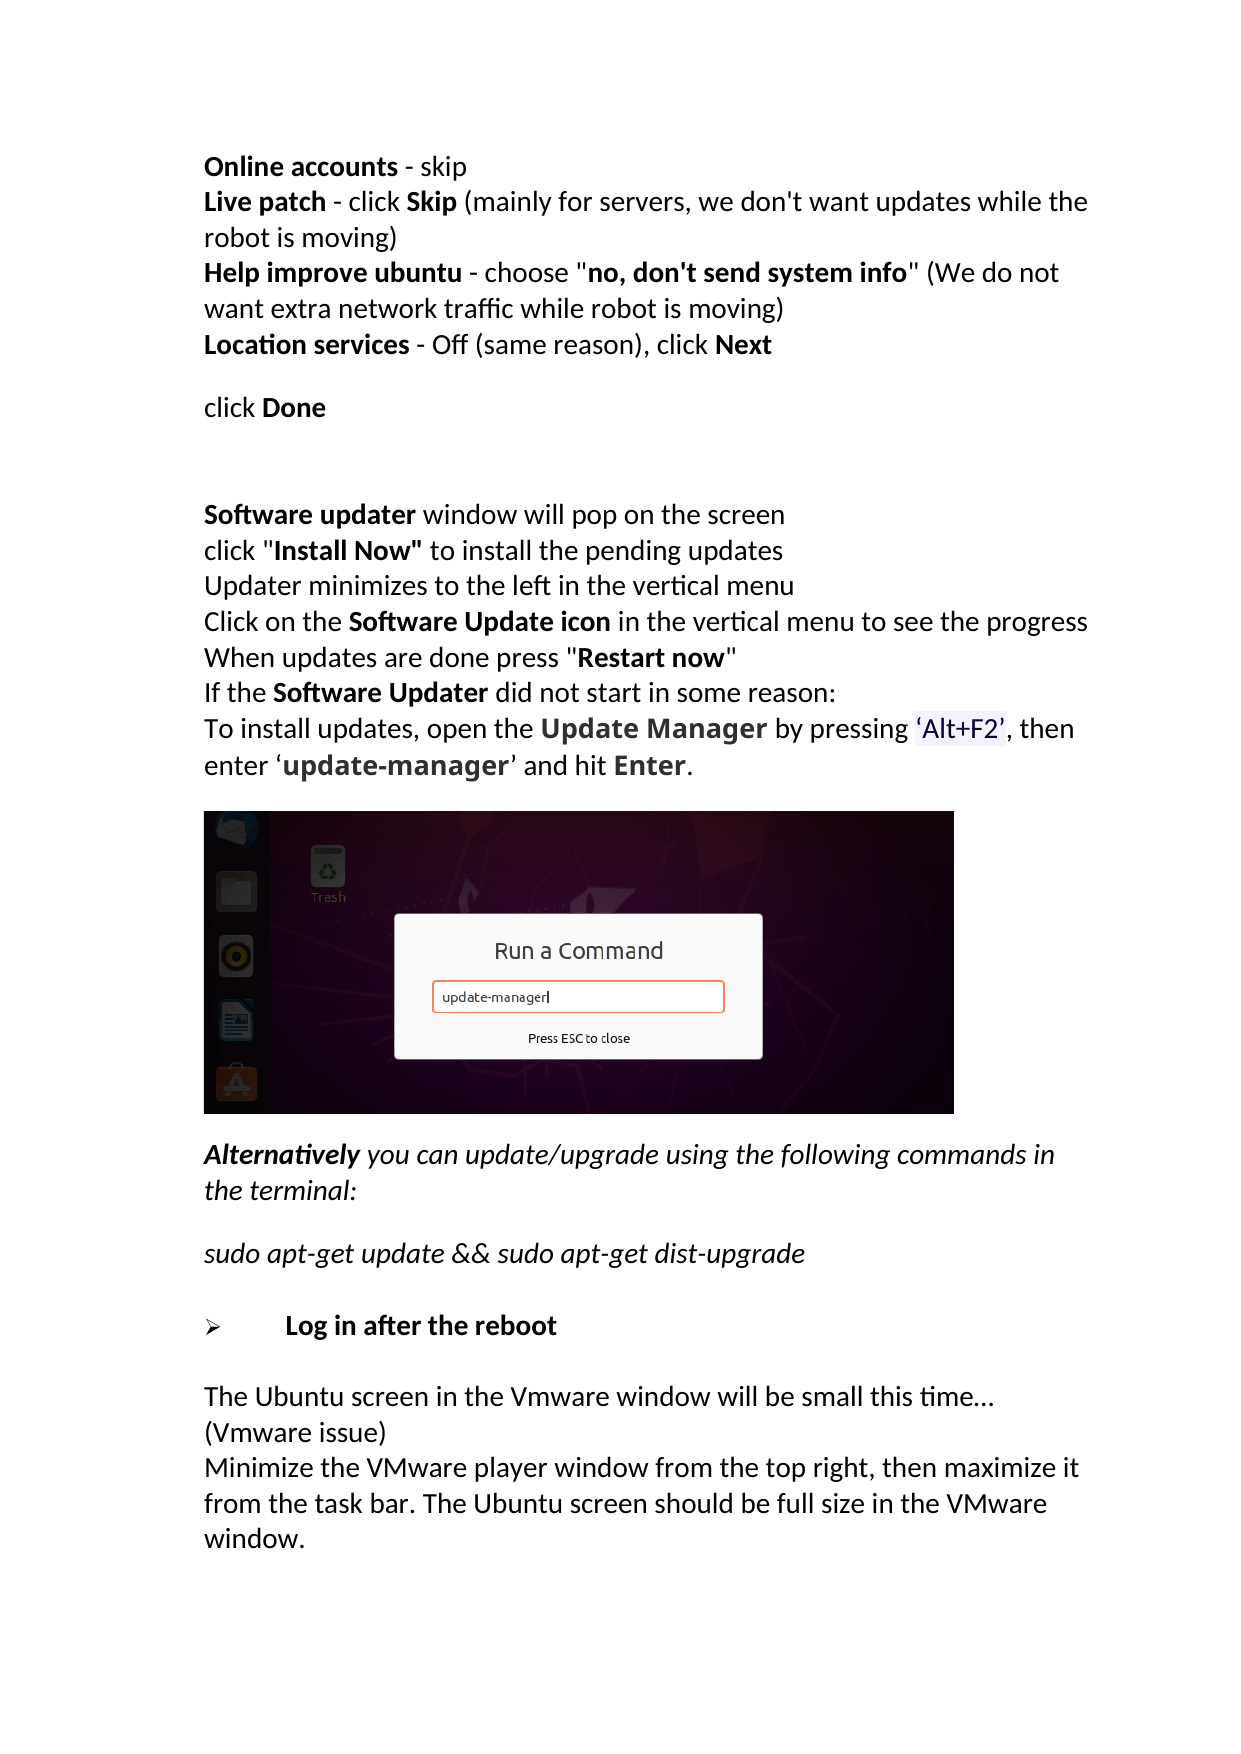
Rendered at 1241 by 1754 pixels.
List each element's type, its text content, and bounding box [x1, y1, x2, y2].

list Log in after the reboot [204, 1307, 1093, 1342]
text Live patch - click Skip (mainly for servers, we don't want updates while the robot is moving) [204, 183, 1093, 254]
text click "Install Now" to install the pending updates [204, 532, 1093, 567]
text Online accounts - skip [204, 148, 1093, 183]
text Location services - Off (same reason), click Next [204, 326, 1093, 361]
text To install updates, open the Update Manager by pressing ‘Alt+F2’, then enter ‘update-manager’ and hit Enter. [204, 710, 1093, 784]
text When updates are done press "Restart now" [204, 639, 1093, 674]
text Click on the Software Update icon in the vertical menu to see the progress [204, 603, 1093, 639]
text Minimize the VMware player window from the top right, then maximize it from the task bar. The Ubuntu screen should be full size in the VMware window. [204, 1449, 1093, 1556]
text click Done [204, 389, 1093, 425]
text Help improve ubuntu - choose "no, don't send system info" (We do not want extra network traffic while robot is moving) [204, 254, 1093, 326]
text sudo apt-get update && sudo apt-get dist-upgrade [204, 1236, 1093, 1271]
text Software updater window will pop on the screen [204, 496, 1093, 532]
text The Ubuntu screen in the Vmware window will be small this time… (Vmware issue) [204, 1378, 1093, 1449]
text Alternatively you can update/upgrade using the following commands in the terminal: [204, 1136, 1093, 1207]
text If the Software Updater did not start in some reason: [204, 674, 1093, 710]
text Updater minimizes to the left in the vertical menu [204, 567, 1093, 603]
